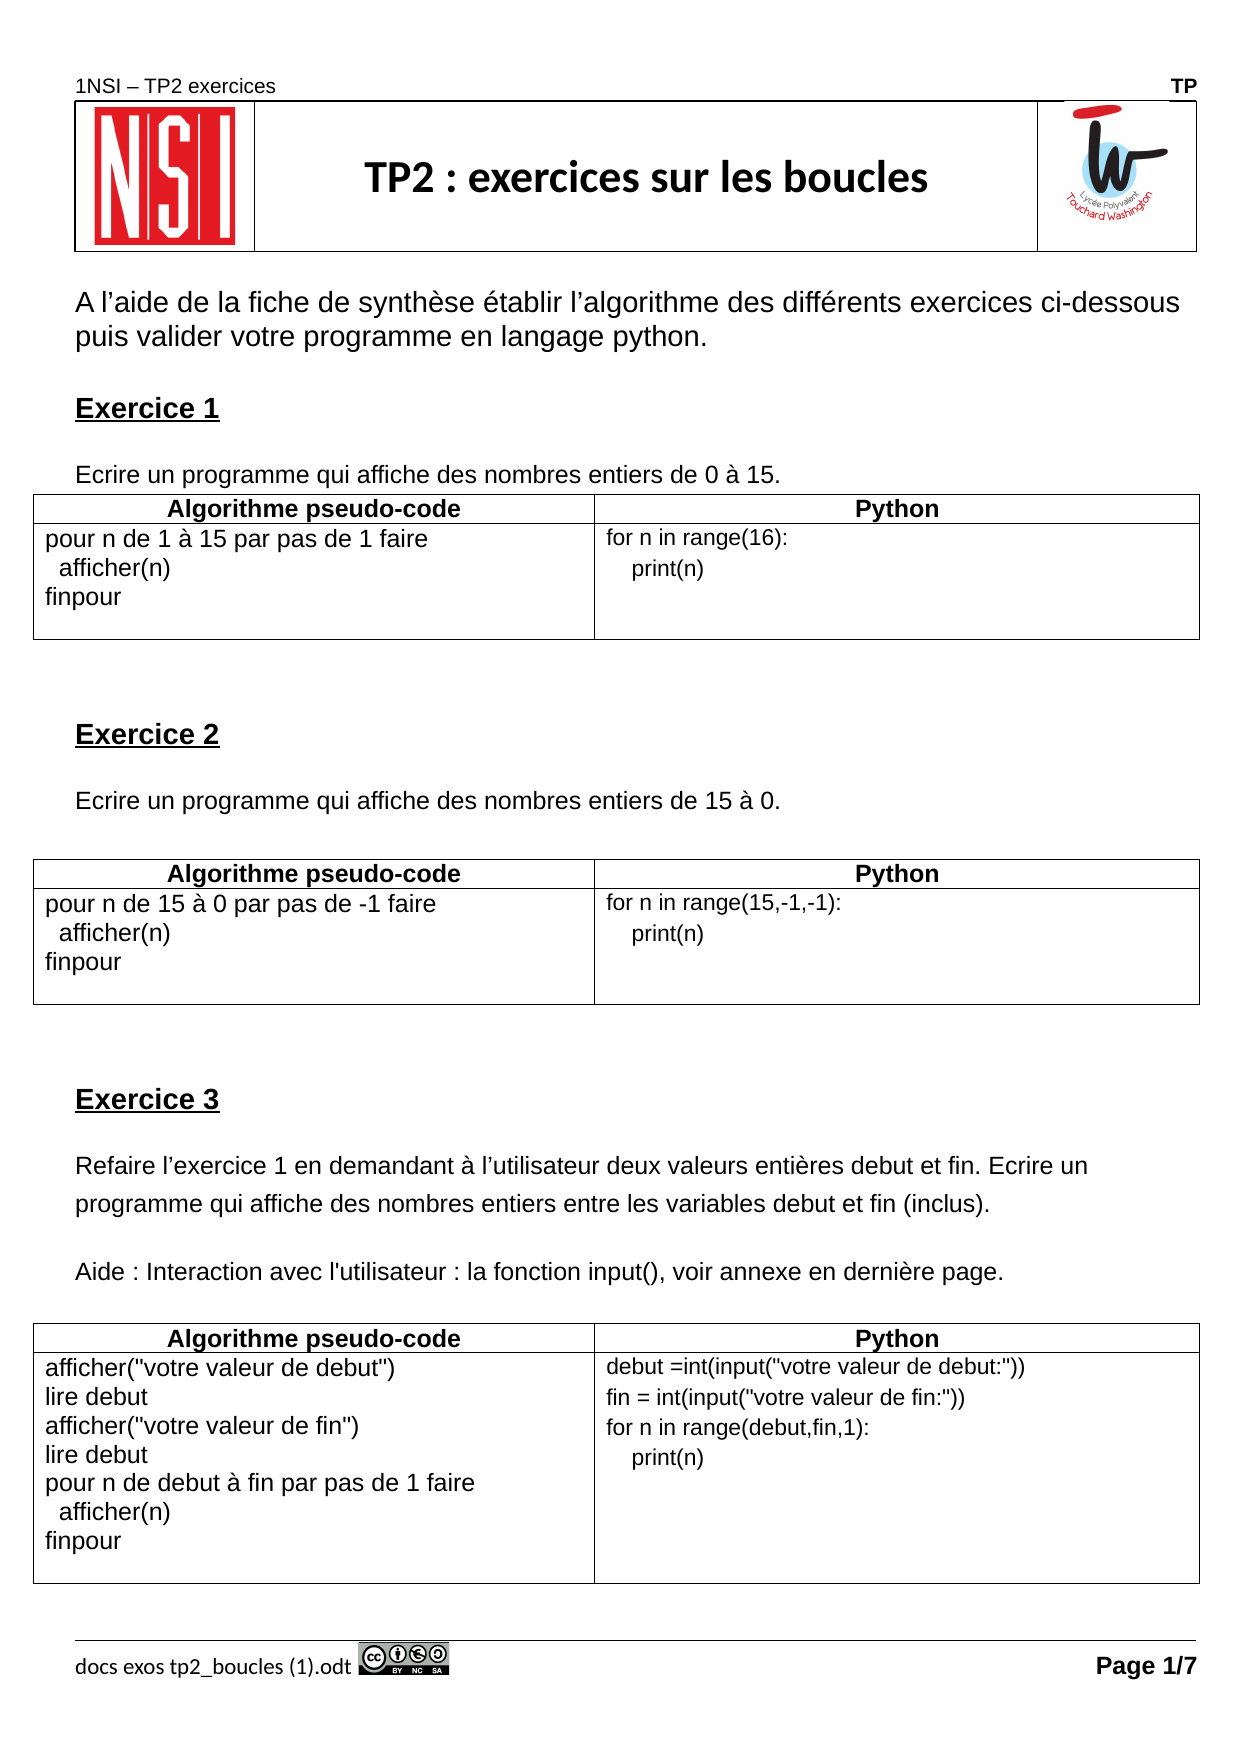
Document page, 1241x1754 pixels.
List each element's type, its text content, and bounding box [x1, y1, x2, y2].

picture [358, 1642, 450, 1675]
text A l’aide de la fiche de synthèse établir l’algorithme des différents exercices ci-dessous puis valider votre programme en langage python. [75, 285, 1196, 352]
picture [1064, 101, 1170, 223]
text Exercice 2 [75, 717, 1196, 751]
table_header [1038, 102, 1196, 251]
text Exercice 3 [75, 1082, 1196, 1116]
table_cell pour n de 15 à 0 par pas de -1 faire afficher(n) finpour [34, 889, 594, 1004]
table_header Algorithme pseudo-code [34, 1324, 594, 1352]
text Ecrire un programme qui affiche des nombres entiers de 0 à 15. [75, 460, 1196, 488]
table_header Python [595, 1324, 1199, 1352]
text Exercice 1 [75, 391, 1196, 424]
table_header Python [595, 495, 1199, 523]
table_cell afficher("votre valeur de debut") lire debut afficher("votre valeur de fin") lire debut pour n de debut à fin par pas de 1 faire afficher(n) finpour [34, 1353, 594, 1583]
table_cell debut =int(input("votre valeur de debut:")) fin = int(input("votre valeur de fin:")) for n in range(debut,fin,1): print(n) [595, 1353, 1199, 1583]
table_header Algorithme pseudo-code [34, 495, 594, 523]
table_header Algorithme pseudo-code [34, 860, 594, 888]
text Ecrire un programme qui affiche des nombres entiers de 15 à 0. [75, 786, 1196, 815]
table_cell for n in range(15,-1,-1): print(n) [595, 889, 1199, 1004]
table_cell for n in range(16): print(n) [595, 524, 1199, 639]
table_header Python [595, 860, 1199, 888]
table_header [76, 102, 254, 251]
text Aide : Interaction avec l'utilisateur : la fonction input(), voir annexe en dernière page. [75, 1256, 1196, 1285]
table_cell pour n de 1 à 15 par pas de 1 faire afficher(n) finpour [34, 524, 594, 639]
text Refaire l’exercice 1 en demandant à l’utilisateur deux valeurs entières debut et fin. Ecrire un programme qui affiche des nombres entiers entre les variables debut et fin (inclus). [75, 1151, 1196, 1218]
table_header TP2 : exercices sur les boucles [255, 102, 1037, 251]
